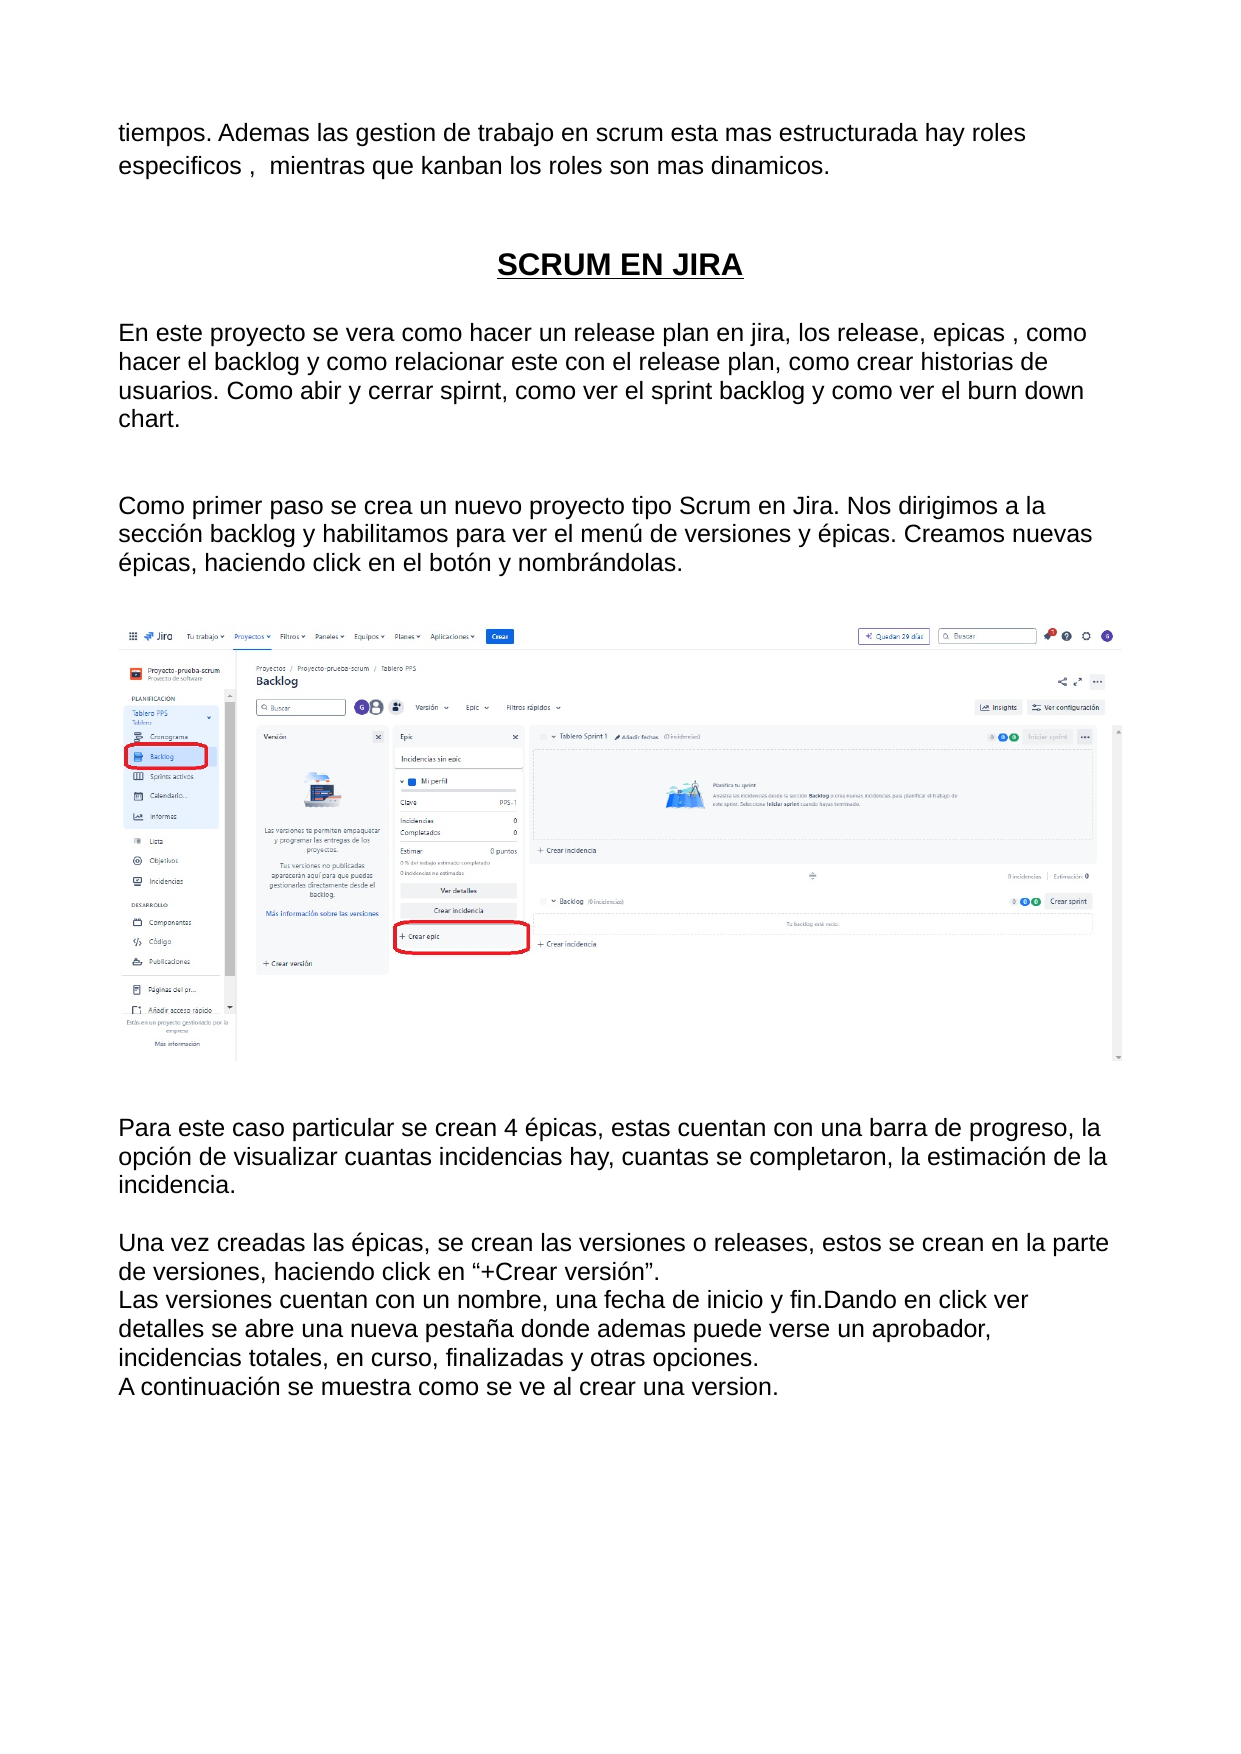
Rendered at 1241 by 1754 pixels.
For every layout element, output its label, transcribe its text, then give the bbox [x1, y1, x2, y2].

text Las versiones cuentan con un nombre, una fecha de inicio y fin.Dando en click ver detalles se abre una nueva pestaña donde ademas puede verse un aprobador, incidencias totales, en curso, finalizadas y otras opciones. [118, 1285, 1122, 1372]
text SCRUM EN JIRA [118, 246, 1122, 282]
text Para este caso particular se crean 4 épicas, estas cuentan con una barra de progreso, la opción de visualizar cuantas incidencias hay, cuantas se completaron, la estimación de la incidencia. [118, 1113, 1122, 1199]
text tiempos. Ademas las gestion de trabajo en scrum esta mas estructurada hay roles especificos , mientras que kanban los roles son mas dinamicos. [118, 118, 1122, 180]
text Una vez creadas las épicas, se crean las versiones o releases, estos se crean en la parte de versiones, haciendo click en “+Crear versión”. [118, 1228, 1122, 1285]
text Como primer paso se crea un nuevo proyecto tipo Scrum en Jira. Nos dirigimos a la sección backlog y habilitamos para ver el menú de versiones y épicas. Creamos nuevas épicas, haciendo click en el botón y nombrándolas. [118, 491, 1122, 577]
text A continuación se muestra como se ve al crear una version. [118, 1372, 1122, 1400]
text En este proyecto se vera como hacer un release plan en jira, los release, epicas , como hacer el backlog y como relacionar este con el release plan, como crear historias de usuarios. Como abir y cerrar spirnt, como ver el sprint backlog y como ver el burn down chart. [118, 318, 1122, 433]
picture [118, 624, 1123, 1061]
